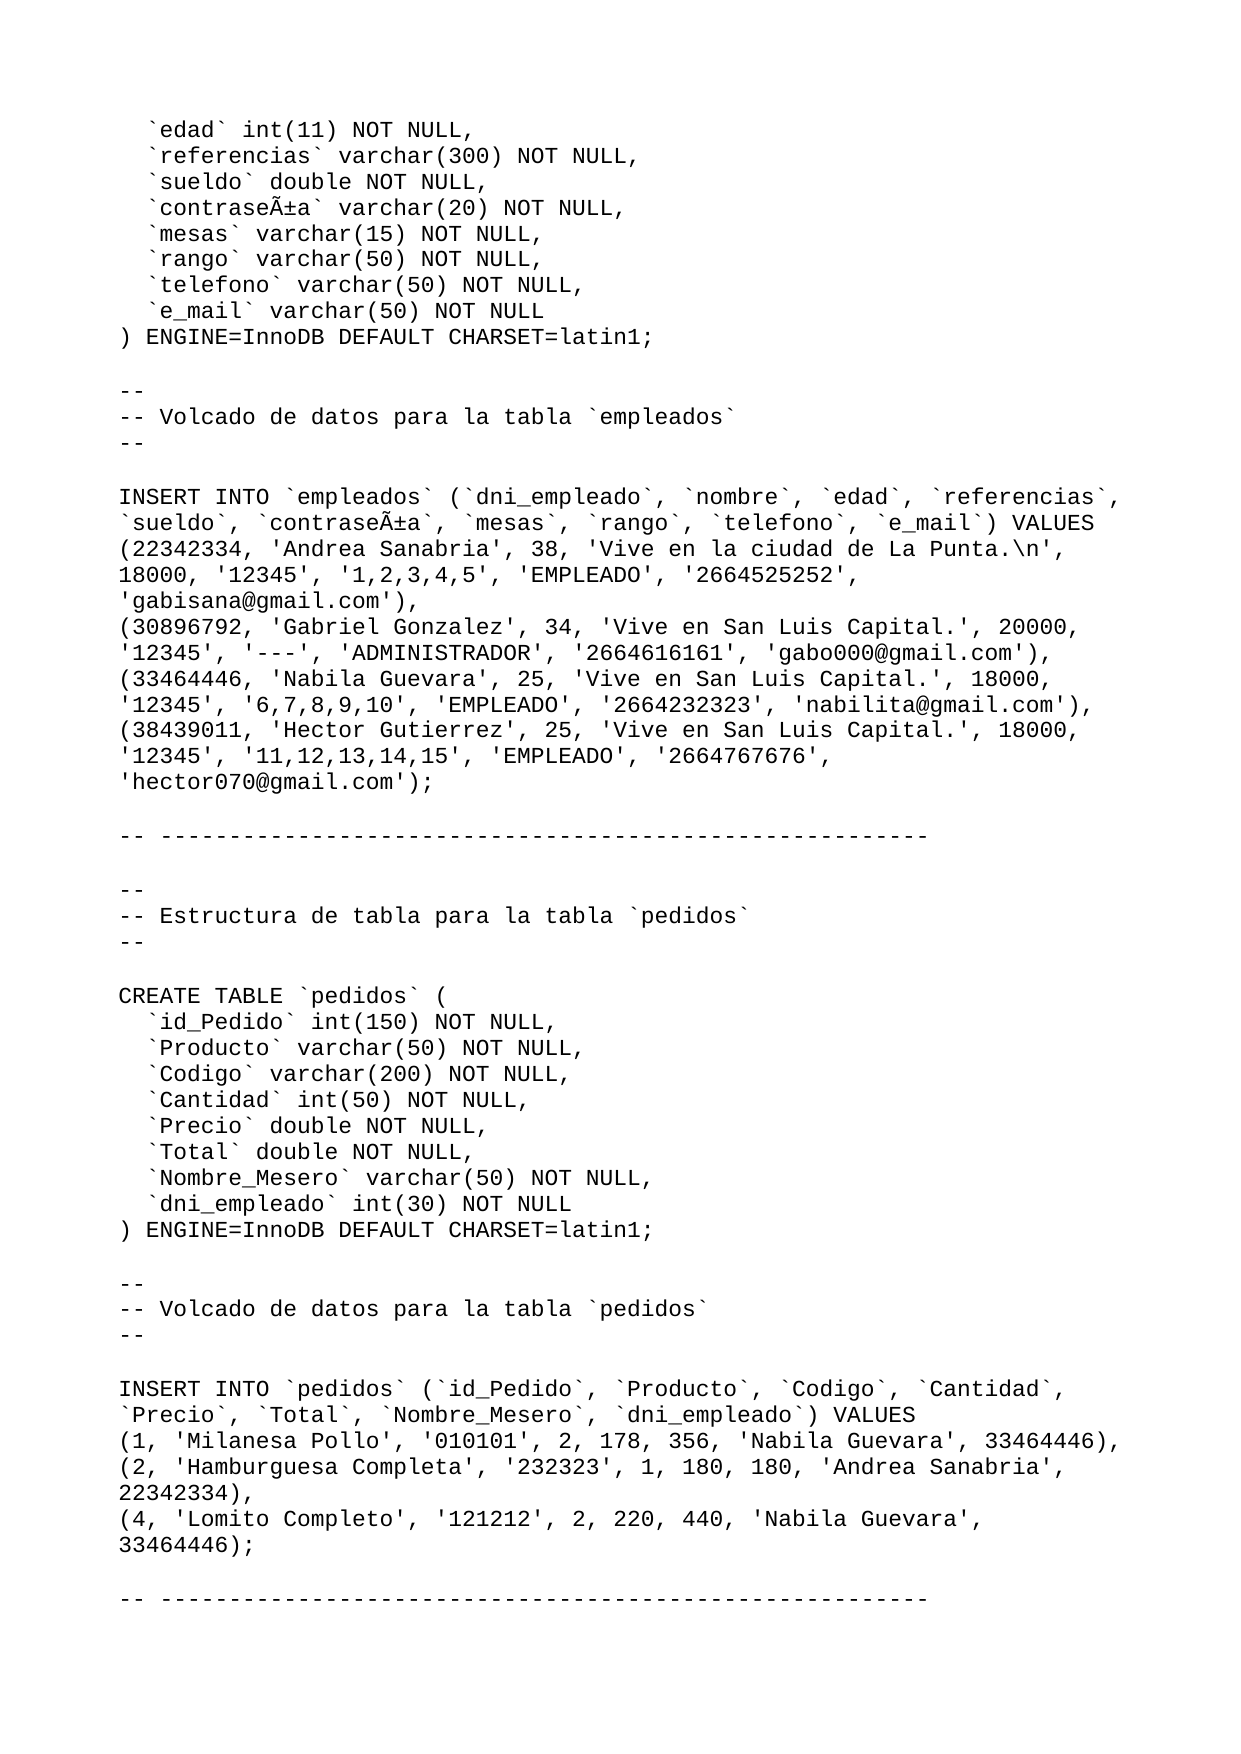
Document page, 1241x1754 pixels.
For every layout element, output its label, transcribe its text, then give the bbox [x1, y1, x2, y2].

text `contraseÃ±a` varchar(20) NOT NULL, [118, 196, 1122, 222]
text -- [118, 1272, 1122, 1298]
text -- [118, 1324, 1122, 1350]
text -- [118, 431, 1122, 457]
text `Nombre_Mesero` varchar(50) NOT NULL, [118, 1166, 1122, 1192]
text `telefono` varchar(50) NOT NULL, [118, 274, 1122, 300]
text INSERT INTO `pedidos` (`id_Pedido`, `Producto`, `Codigo`, `Cantidad`, `Precio`, `Total`, `Nombre_Mesero`, `dni_empleado`) VALUES [118, 1378, 1122, 1429]
text `Producto` varchar(50) NOT NULL, [118, 1036, 1122, 1062]
text (22342334, 'Andrea Sanabria', 38, 'Vive en la ciudad de La Punta.\n', 18000, '12345', '1,2,3,4,5', 'EMPLEADO', '2664525252', 'gabisana@gmail.com'), [118, 537, 1122, 615]
text -- Volcado de datos para la tabla `pedidos` [118, 1298, 1122, 1324]
text `Codigo` varchar(200) NOT NULL, [118, 1062, 1122, 1088]
text (33464446, 'Nabila Guevara', 25, 'Vive en San Luis Capital.', 18000, '12345', '6,7,8,9,10', 'EMPLEADO', '2664232323', 'nabilita@gmail.com'), [118, 667, 1122, 719]
text ) ENGINE=InnoDB DEFAULT CHARSET=latin1; [118, 326, 1122, 352]
text `sueldo` double NOT NULL, [118, 170, 1122, 196]
text INSERT INTO `empleados` (`dni_empleado`, `nombre`, `edad`, `referencias`, `sueldo`, `contraseÃ±a`, `mesas`, `rango`, `telefono`, `e_mail`) VALUES [118, 485, 1122, 537]
text `edad` int(11) NOT NULL, [118, 118, 1122, 144]
text `Cantidad` int(50) NOT NULL, [118, 1088, 1122, 1114]
text -- Estructura de tabla para la tabla `pedidos` [118, 904, 1122, 931]
text `referencias` varchar(300) NOT NULL, [118, 144, 1122, 170]
text -- [118, 879, 1122, 904]
text `e_mail` varchar(50) NOT NULL [118, 300, 1122, 326]
text (38439011, 'Hector Gutierrez', 25, 'Vive en San Luis Capital.', 18000, '12345', '11,12,13,14,15', 'EMPLEADO', '2664767676', 'hector070@gmail.com'); [118, 719, 1122, 797]
text (30896792, 'Gabriel Gonzalez', 34, 'Vive en San Luis Capital.', 20000, '12345', '---', 'ADMINISTRADOR', '2664616161', 'gabo000@gmail.com'), [118, 615, 1122, 667]
text -- [118, 379, 1122, 406]
text -- [118, 931, 1122, 956]
text CREATE TABLE `pedidos` ( [118, 984, 1122, 1010]
text -- -------------------------------------------------------- [118, 825, 1122, 851]
text `Total` double NOT NULL, [118, 1140, 1122, 1166]
text `dni_empleado` int(30) NOT NULL [118, 1192, 1122, 1218]
text (2, 'Hamburguesa Completa', '232323', 1, 180, 180, 'Andrea Sanabria', 22342334), [118, 1456, 1122, 1507]
text `mesas` varchar(15) NOT NULL, [118, 222, 1122, 248]
text ) ENGINE=InnoDB DEFAULT CHARSET=latin1; [118, 1218, 1122, 1244]
text -- Volcado de datos para la tabla `empleados` [118, 406, 1122, 431]
text `rango` varchar(50) NOT NULL, [118, 248, 1122, 274]
text (4, 'Lomito Completo', '121212', 2, 220, 440, 'Nabila Guevara', 33464446); [118, 1507, 1122, 1559]
text `Precio` double NOT NULL, [118, 1114, 1122, 1140]
text (1, 'Milanesa Pollo', '010101', 2, 178, 356, 'Nabila Guevara', 33464446), [118, 1429, 1122, 1456]
text -- -------------------------------------------------------- [118, 1587, 1122, 1613]
text `id_Pedido` int(150) NOT NULL, [118, 1010, 1122, 1036]
